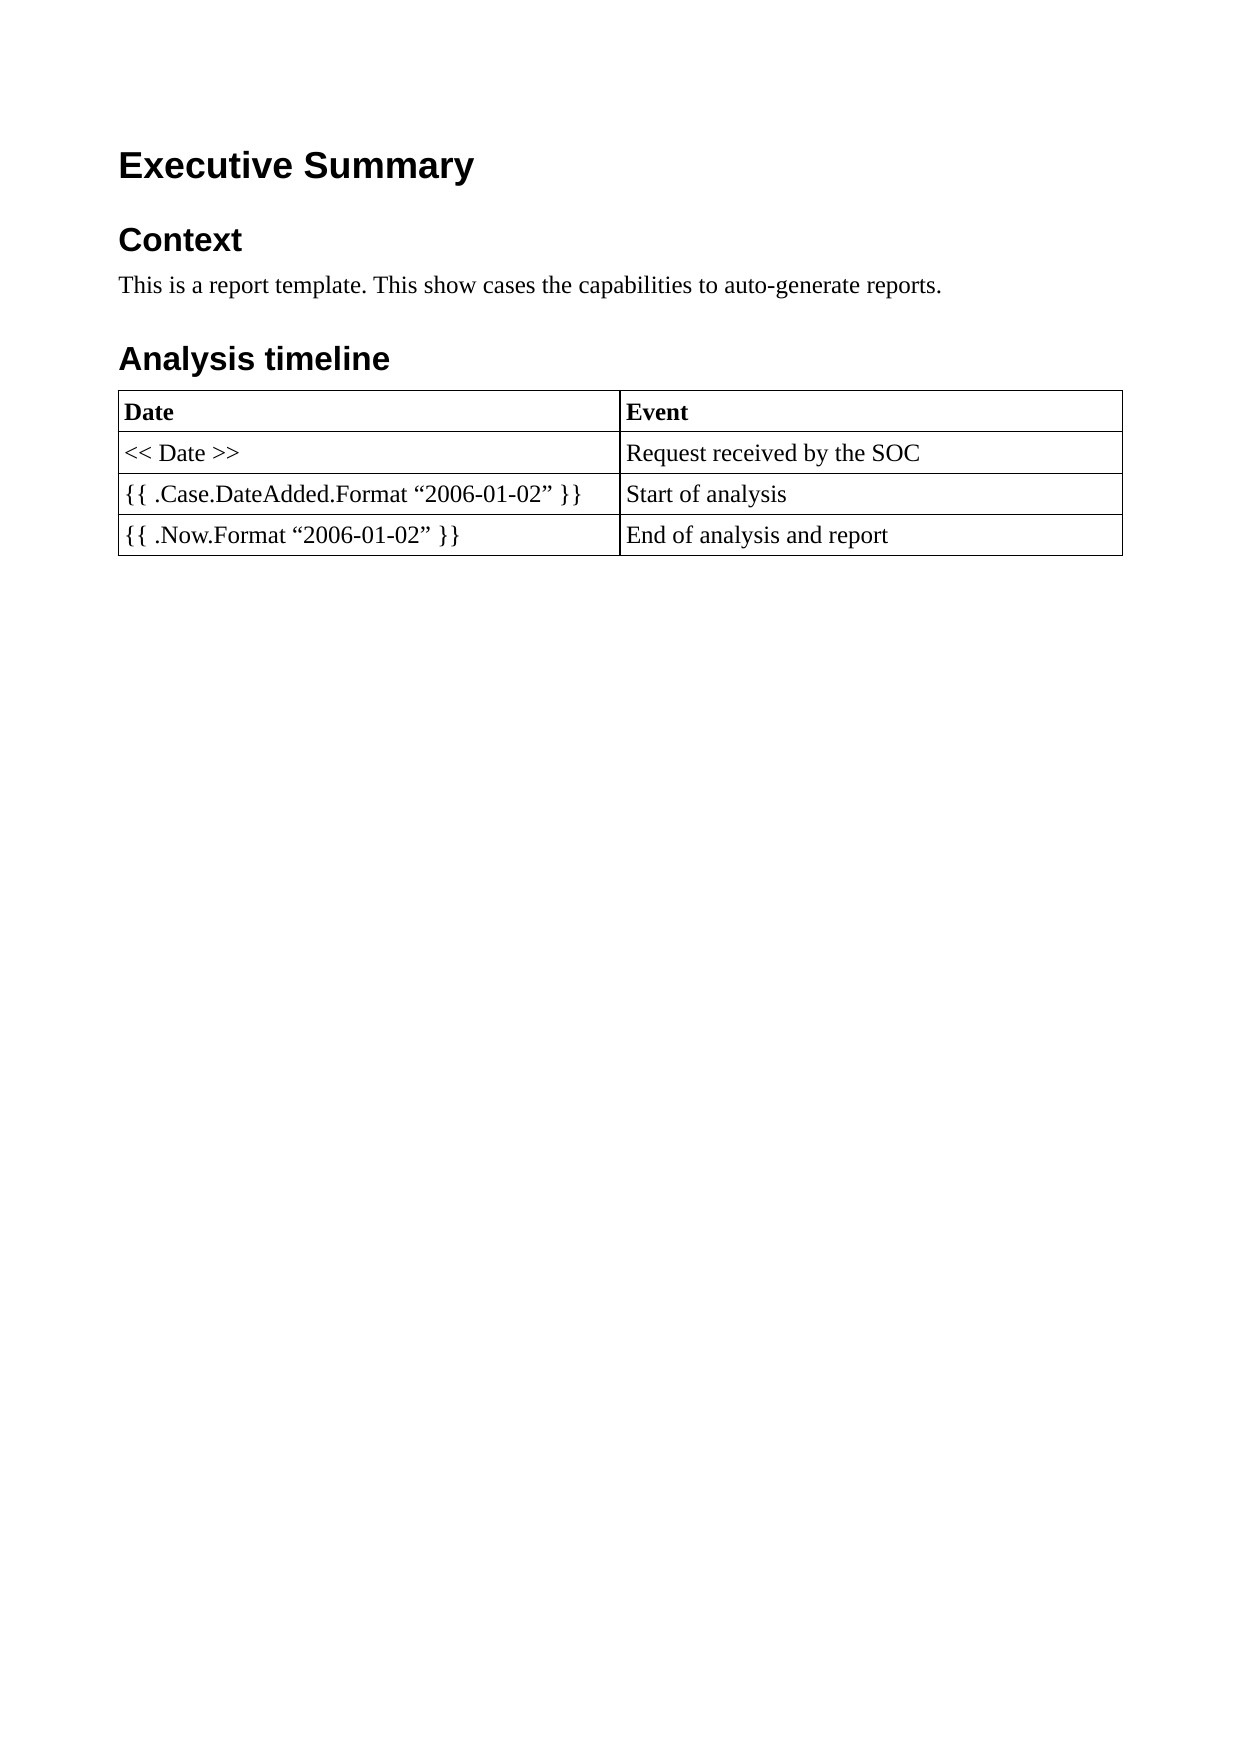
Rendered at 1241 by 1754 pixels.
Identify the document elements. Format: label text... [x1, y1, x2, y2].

table_cell {{ .Case.DateAdded.Format “2006-01-02” }} [119, 474, 619, 514]
table_cell {{ .Now.Format “2006-01-02” }} [119, 515, 619, 555]
table_header Event [621, 391, 1122, 431]
table_header Date [119, 391, 619, 431]
subtitle Context [118, 219, 1122, 258]
table_cell << Date >> [119, 432, 619, 472]
table_cell Start of analysis [621, 474, 1122, 514]
subtitle Analysis timeline [118, 339, 1122, 377]
table_cell End of analysis and report [621, 515, 1122, 555]
text This is a report template. This show cases the capabilities to auto-generate reports. [118, 271, 1122, 299]
table_cell Request received by the SOC [621, 432, 1122, 472]
subtitle Executive Summary [118, 143, 1122, 186]
